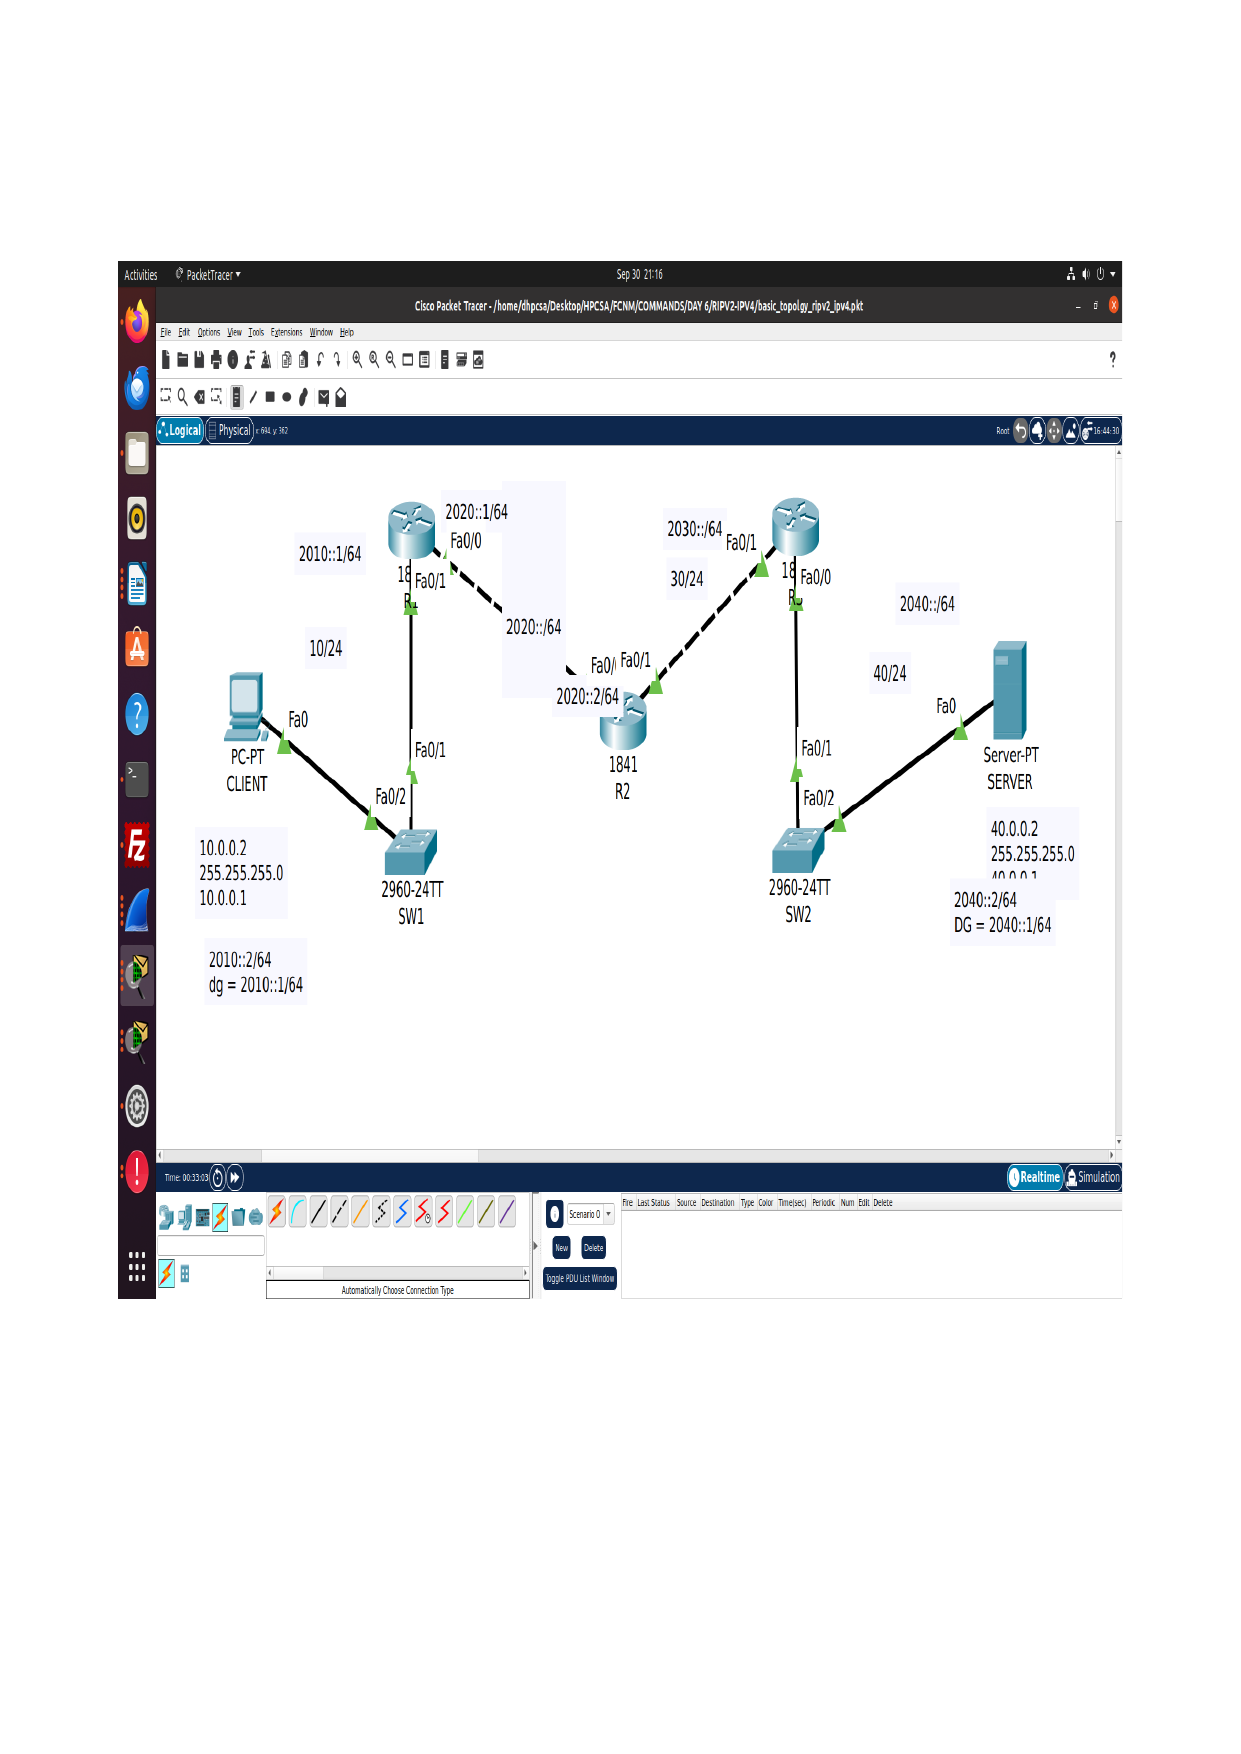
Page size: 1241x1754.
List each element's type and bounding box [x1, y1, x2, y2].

picture [118, 261, 1123, 1299]
